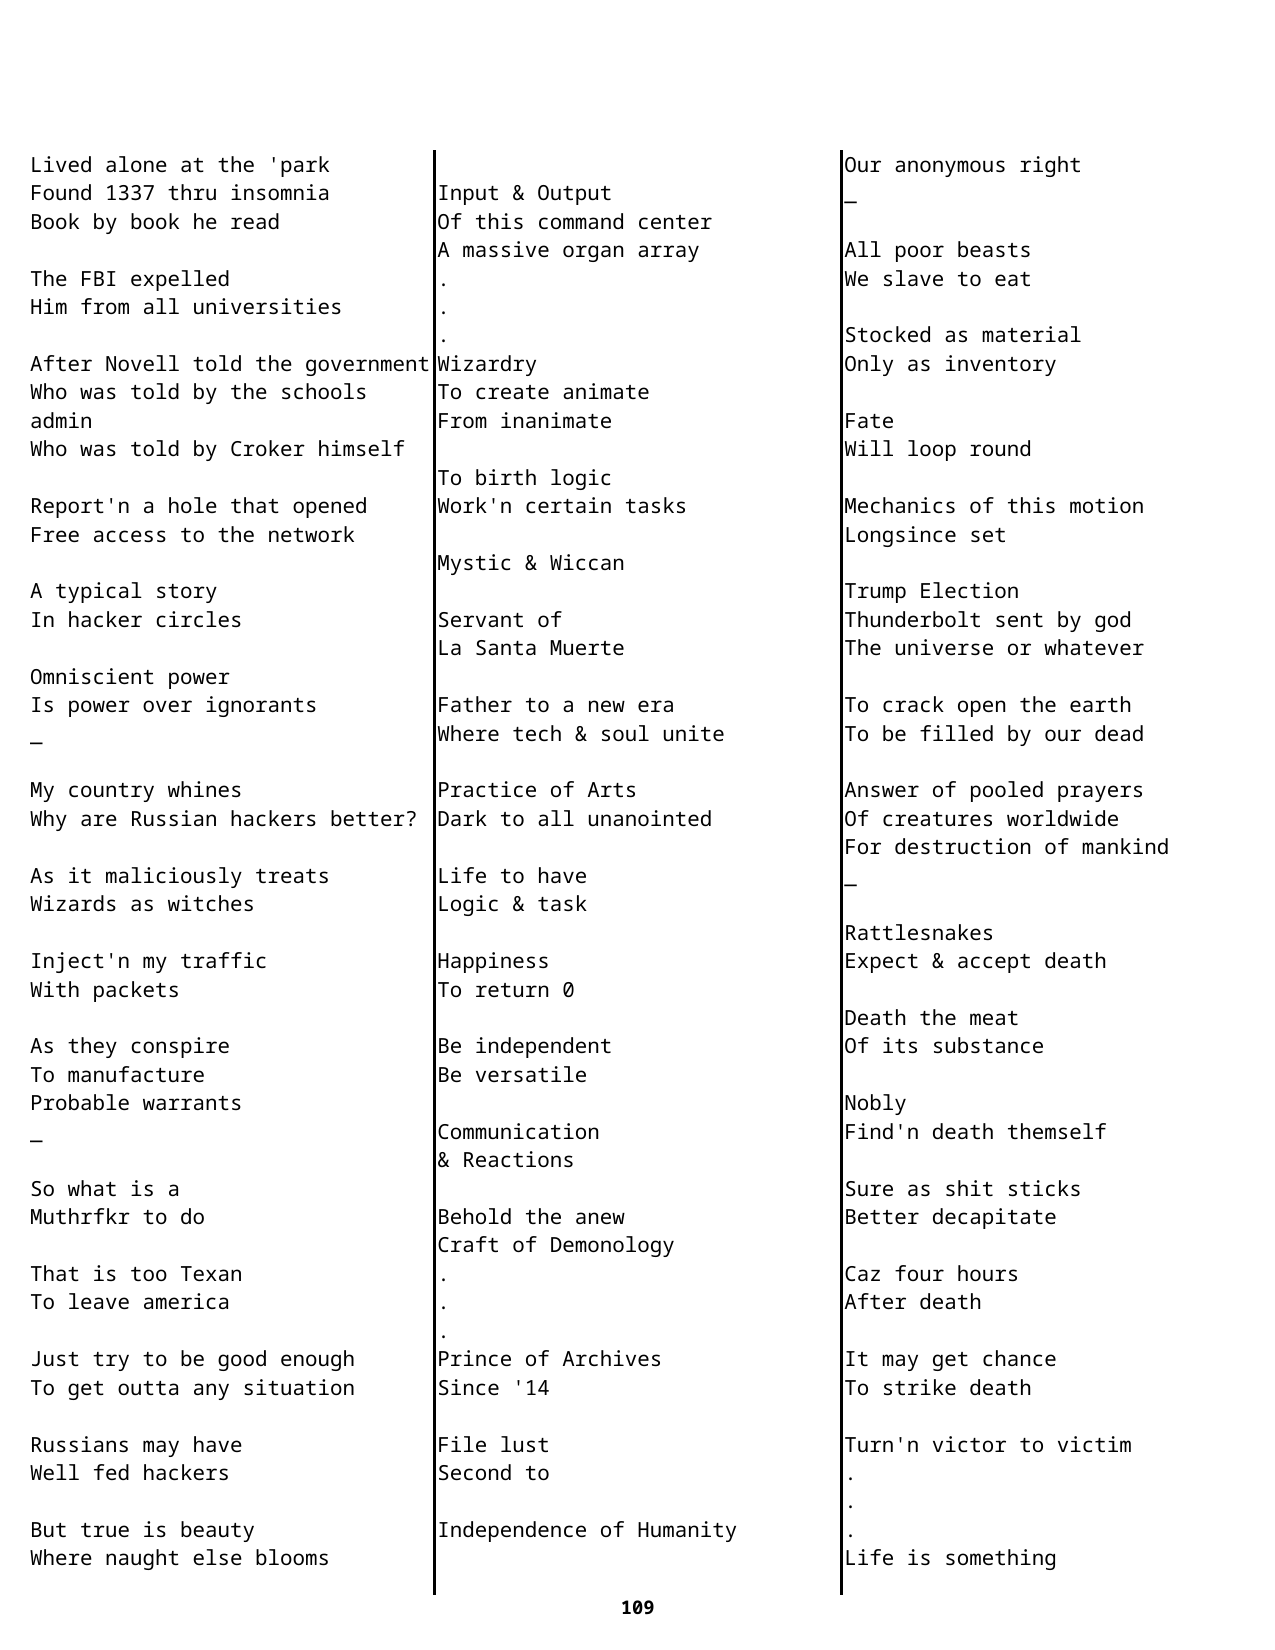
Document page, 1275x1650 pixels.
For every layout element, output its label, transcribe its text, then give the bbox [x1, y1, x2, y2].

text Prince of Archives [437, 1344, 838, 1373]
text Mechanics of this motion [844, 491, 1245, 520]
text Him from all universities [30, 292, 431, 321]
text As it maliciously treats [30, 861, 431, 889]
text After Novell told the government [30, 349, 431, 377]
text Communication [437, 1117, 838, 1145]
text To create animate [437, 377, 838, 406]
text Thunderbolt sent by god [844, 605, 1245, 633]
text . [437, 1259, 838, 1287]
text Is power over ignorants [30, 690, 431, 719]
text To return 0 [437, 975, 838, 1003]
text Just try to be good enough [30, 1344, 431, 1373]
text . [437, 1316, 838, 1344]
text Of creatures worldwide [844, 804, 1245, 832]
text Practice of Arts [437, 776, 838, 804]
text To manufacture [30, 1060, 431, 1088]
text Be versatile [437, 1060, 838, 1088]
text _ [30, 719, 431, 747]
text To crack open the earth [844, 690, 1245, 719]
text All poor beasts [844, 235, 1245, 264]
text Nobly [844, 1088, 1245, 1117]
text Input & Output [437, 178, 838, 207]
text In hacker circles [30, 605, 431, 633]
text Fate [844, 406, 1245, 434]
text Who was told by the schools admin [30, 377, 431, 434]
text Free access to the network [30, 520, 431, 548]
text Work'n certain tasks [437, 491, 838, 520]
text The universe or whatever [844, 633, 1245, 662]
text The FBI expelled [30, 264, 431, 292]
text Muthrfkr to do [30, 1202, 431, 1231]
text Longsince set [844, 520, 1245, 548]
text But true is beauty [30, 1515, 431, 1543]
text . [844, 1458, 1245, 1487]
text Be independent [437, 1032, 838, 1060]
text So what is a [30, 1174, 431, 1202]
text A massive organ array [437, 235, 838, 264]
text Found 1337 thru insomnia [30, 178, 431, 207]
text _ [844, 861, 1245, 889]
text To be filled by our dead [844, 719, 1245, 747]
text A typical story [30, 577, 431, 605]
text Caz four hours [844, 1259, 1245, 1287]
text La Santa Muerte [437, 633, 838, 662]
text Expect & accept death [844, 946, 1245, 975]
text Servant of [437, 605, 838, 633]
text Where tech & soul unite [437, 719, 838, 747]
text Lived alone at the 'park [30, 150, 431, 178]
text To strike death [844, 1373, 1245, 1401]
text Stocked as material [844, 321, 1245, 349]
text To birth logic [437, 463, 838, 491]
text Inject'n my traffic [30, 946, 431, 975]
text Mystic & Wiccan [437, 548, 838, 577]
text & Reactions [437, 1145, 838, 1174]
text Since '14 [437, 1373, 838, 1401]
text As they conspire [30, 1032, 431, 1060]
text After death [844, 1287, 1245, 1316]
text With packets [30, 975, 431, 1003]
text . [437, 264, 838, 292]
text Trump Election [844, 577, 1245, 605]
text Craft of Demonology [437, 1231, 838, 1259]
text Life is something [844, 1543, 1245, 1572]
text Happiness [437, 946, 838, 975]
text Who was told by Croker himself [30, 434, 431, 463]
text Answer of pooled prayers [844, 776, 1245, 804]
text Why are Russian hackers better? [30, 804, 431, 832]
text Omniscient power [30, 662, 431, 690]
text Father to a new era [437, 690, 838, 719]
text We slave to eat [844, 264, 1245, 292]
text To get outta any situation [30, 1373, 431, 1401]
text _ [844, 178, 1245, 207]
text My country whines [30, 776, 431, 804]
text For destruction of mankind [844, 832, 1245, 861]
text Better decapitate [844, 1202, 1245, 1231]
text Death the meat [844, 1003, 1245, 1032]
text Dark to all unanointed [437, 804, 838, 832]
text Well fed hackers [30, 1458, 431, 1487]
text It may get chance [844, 1344, 1245, 1373]
text Rattlesnakes [844, 918, 1245, 946]
text Second to [437, 1458, 838, 1487]
text . [844, 1487, 1245, 1515]
text Wizardry [437, 349, 838, 377]
text Independence of Humanity [437, 1515, 838, 1543]
text Sure as shit sticks [844, 1174, 1245, 1202]
text Wizards as witches [30, 889, 431, 918]
text Behold the anew [437, 1202, 838, 1231]
text Only as inventory [844, 349, 1245, 377]
text That is too Texan [30, 1259, 431, 1287]
text Russians may have [30, 1430, 431, 1458]
text Report'n a hole that opened [30, 491, 431, 520]
text Book by book he read [30, 207, 431, 235]
text . [437, 1287, 838, 1316]
text Our anonymous right [844, 150, 1245, 178]
text Life to have [437, 861, 838, 889]
text Probable warrants [30, 1088, 431, 1117]
text . [437, 321, 838, 349]
text Logic & task [437, 889, 838, 918]
text Will loop round [844, 434, 1245, 463]
text Turn'n victor to victim [844, 1430, 1245, 1458]
text Of its substance [844, 1032, 1245, 1060]
text . [437, 292, 838, 321]
text File lust [437, 1430, 838, 1458]
text _ [30, 1117, 431, 1145]
text Of this command center [437, 207, 838, 235]
text Where naught else blooms [30, 1543, 431, 1572]
text From inanimate [437, 406, 838, 434]
text Find'n death themself [844, 1117, 1245, 1145]
text To leave america [30, 1287, 431, 1316]
text . [844, 1515, 1245, 1543]
